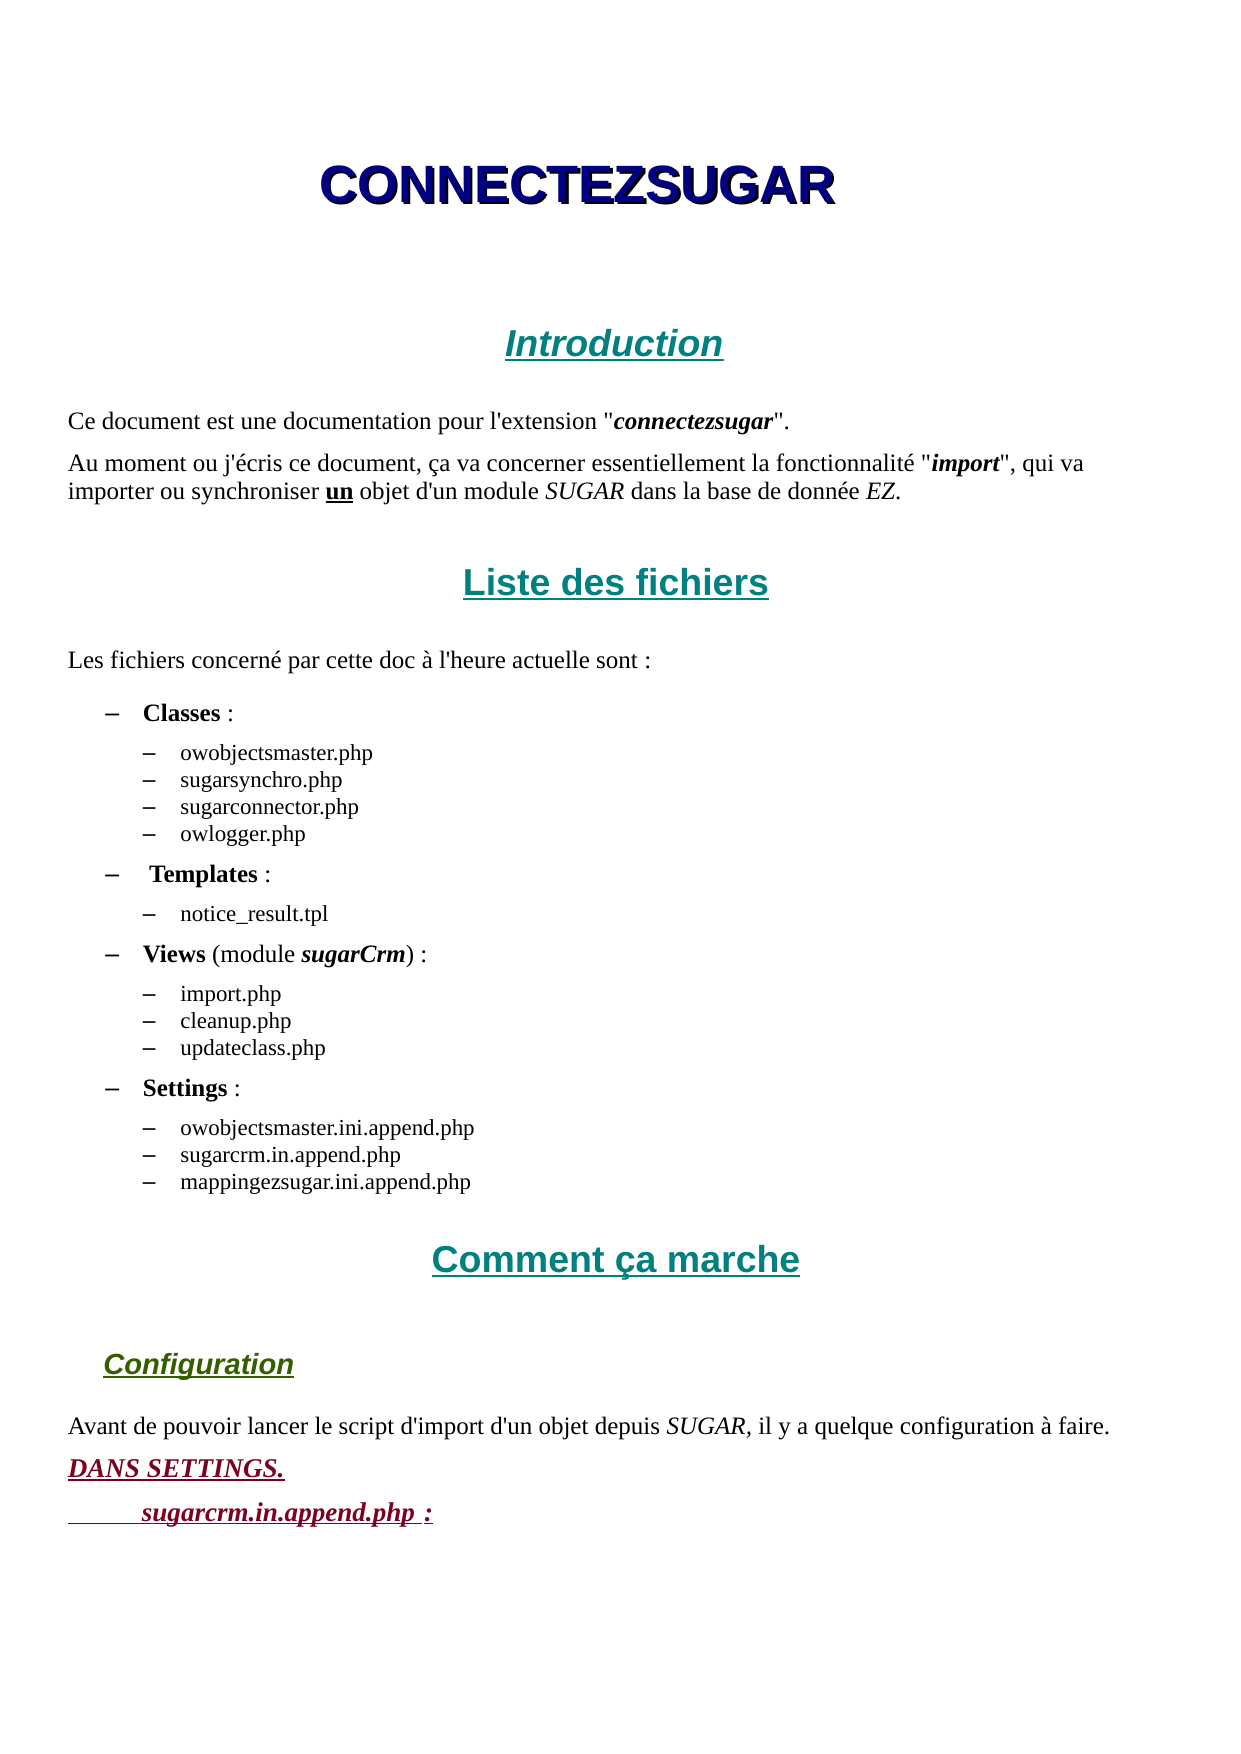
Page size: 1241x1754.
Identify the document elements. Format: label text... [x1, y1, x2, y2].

list mappingezsugar.ini.append.php [143, 1168, 1164, 1194]
text DANS SETTINGS. [68, 1452, 1164, 1483]
list Templates : [105, 859, 1164, 888]
subtitle Introduction [68, 321, 1164, 364]
text Avant de pouvoir lancer le script d'import d'un objet depuis SUGAR, il y a quelque configuration à faire. [68, 1411, 1164, 1440]
text Ce document est une documentation pour l'extension "connectezsugar". [68, 406, 1164, 435]
list updateclass.php [143, 1034, 1164, 1061]
subtitle Comment ça marche [68, 1237, 1164, 1281]
list sugarcrm.in.append.php [143, 1141, 1164, 1167]
text sugarcrm.in.append.php : [68, 1496, 1164, 1527]
list owlogger.php [143, 820, 1164, 847]
list Classes : [105, 698, 1164, 727]
list Views (module sugarCrm) : [105, 939, 1164, 968]
text Les fichiers concerné par cette doc à l'heure actuelle sont : [68, 645, 1164, 674]
text Au moment ou j'écris ce document, ça va concerner essentiellement la fonctionnalité "import", qui va importer ou synchroniser un objet d'un module SUGAR dans la base de donnée EZ. [68, 448, 1164, 505]
subtitle Connectezsugar [68, 153, 1087, 213]
list sugarconnector.php [143, 793, 1164, 820]
list owobjectsmaster.php [143, 739, 1164, 766]
list sugarsynchro.php [143, 766, 1164, 793]
subtitle Liste des fichiers [68, 560, 1164, 603]
subtitle Configuration [103, 1347, 1164, 1381]
list notice_result.tpl [143, 900, 1164, 927]
list Settings : [105, 1073, 1164, 1102]
list cleanup.php [143, 1007, 1164, 1033]
list import.php [143, 980, 1164, 1007]
list owobjectsmaster.ini.append.php [143, 1114, 1164, 1140]
